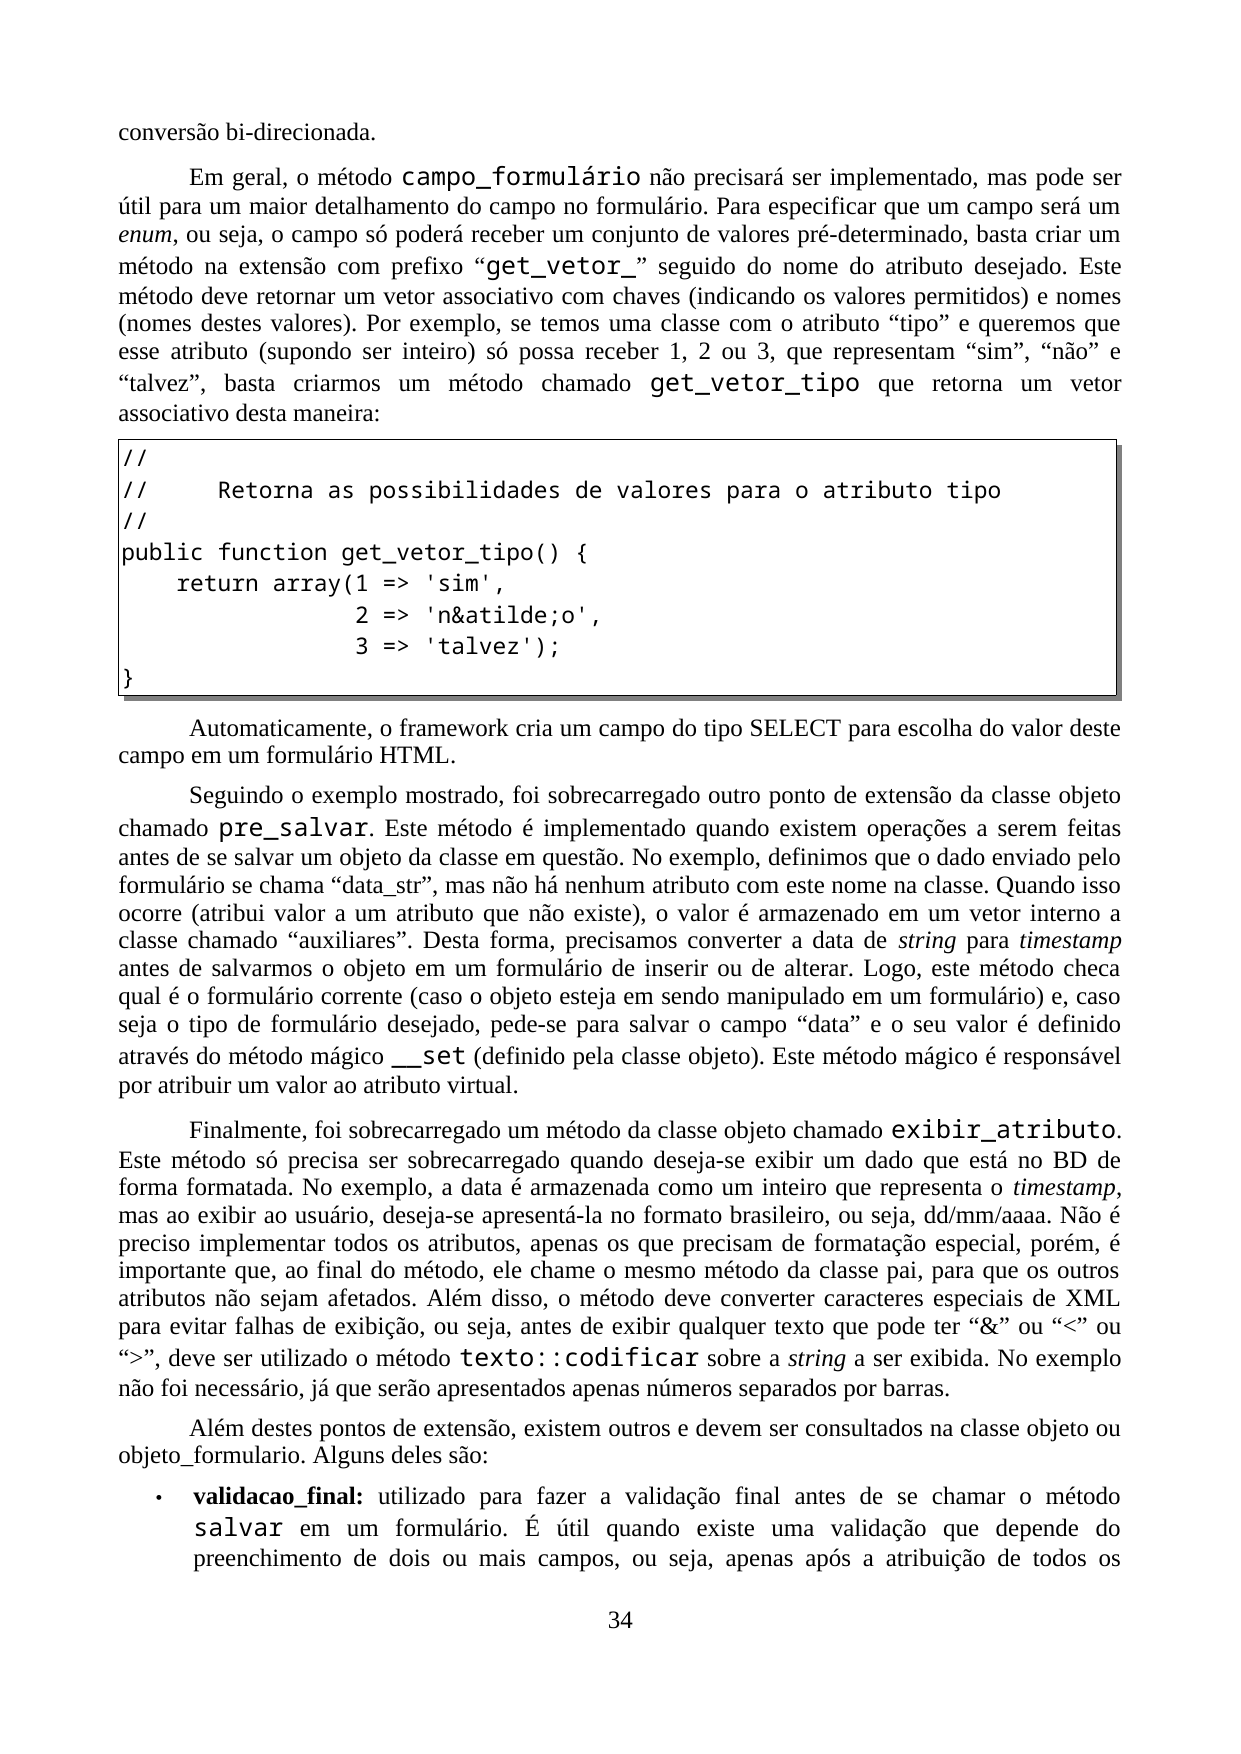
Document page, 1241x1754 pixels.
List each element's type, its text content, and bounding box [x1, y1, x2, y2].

text Além destes pontos de extensão, existem outros e devem ser consultados na classe objeto ou objeto_formulario. Alguns deles são: [118, 1414, 1122, 1469]
text conversão bi-direcionada. [118, 118, 1122, 146]
text // // Retorna as possibilidades de valores para o atributo tipo // public function get_vetor_tipo() { return array(1 => 'sim', 2 => 'n&atilde;o', 3 => 'talvez'); } [119, 440, 1116, 695]
text Automaticamente, o framework cria um campo do tipo SELECT para escolha do valor deste campo em um formulário HTML. [118, 714, 1122, 769]
list validacao_final: utilizado para fazer a validação final antes de se chamar o método salvar em um formulário. É útil quando existe uma validação que depende do preenchimento de dois ou mais campos, ou seja, apenas após a atribuição de todos os [156, 1482, 1122, 1571]
text Em geral, o método campo_formulário não precisará ser implementado, mas pode ser útil para um maior detalhamento do campo no formulário. Para especificar que um campo será um enum, ou seja, o campo só poderá receber um conjunto de valores pré-determinado, basta criar um método na extensão com prefixo “get_vetor_” seguido do nome do atributo desejado. Este método deve retornar um vetor associativo com chaves (indicando os valores permitidos) e nomes (nomes destes valores). Por exemplo, se temos uma classe com o atributo “tipo” e queremos que esse atributo (supondo ser inteiro) só possa receber 1, 2 ou 3, que representam “sim”, “não” e “talvez”, basta criarmos um método chamado get_vetor_tipo que retorna um vetor associativo desta maneira: [118, 158, 1122, 427]
text Finalmente, foi sobrecarregado um método da classe objeto chamado exibir_atributo. Este método só precisa ser sobrecarregado quando deseja-se exibir um dado que está no BD de forma formatada. No exemplo, a data é armazenada como um inteiro que representa o timestamp, mas ao exibir ao usuário, deseja-se apresentá-la no formato brasileiro, ou seja, dd/mm/aaaa. Não é preciso implementar todos os atributos, apenas os que precisam de formatação especial, porém, é importante que, ao final do método, ele chame o mesmo método da classe pai, para que os outros atributos não sejam afetados. Além disso, o método deve converter caracteres especiais de XML para evitar falhas de exibição, ou seja, antes de exibir qualquer texto que pode ter “&” ou “<” ou “>”, deve ser utilizado o método texto::codificar sobre a string a ser exibida. No exemplo não foi necessário, já que serão apresentados apenas números separados por barras. [118, 1112, 1122, 1401]
text Seguindo o exemplo mostrado, foi sobrecarregado outro ponto de extensão da classe objeto chamado pre_salvar. Este método é implementado quando existem operações a serem feitas antes de se salvar um objeto da classe em questão. No exemplo, definimos que o dado enviado pelo formulário se chama “data_str”, mas não há nenhum atributo com este nome na classe. Quando isso ocorre (atribui valor a um atributo que não existe), o valor é armazenado em um vetor interno a classe chamado “auxiliares”. Desta forma, precisamos converter a data de string para timestamp antes de salvarmos o objeto em um formulário de inserir ou de alterar. Logo, este método checa qual é o formulário corrente (caso o objeto esteja em sendo manipulado em um formulário) e, caso seja o tipo de formulário desejado, pede-se para salvar o campo “data” e o seu valor é definido através do método mágico __set (definido pela classe objeto). Este método mágico é responsável por atribuir um valor ao atributo virtual. [118, 782, 1122, 1099]
